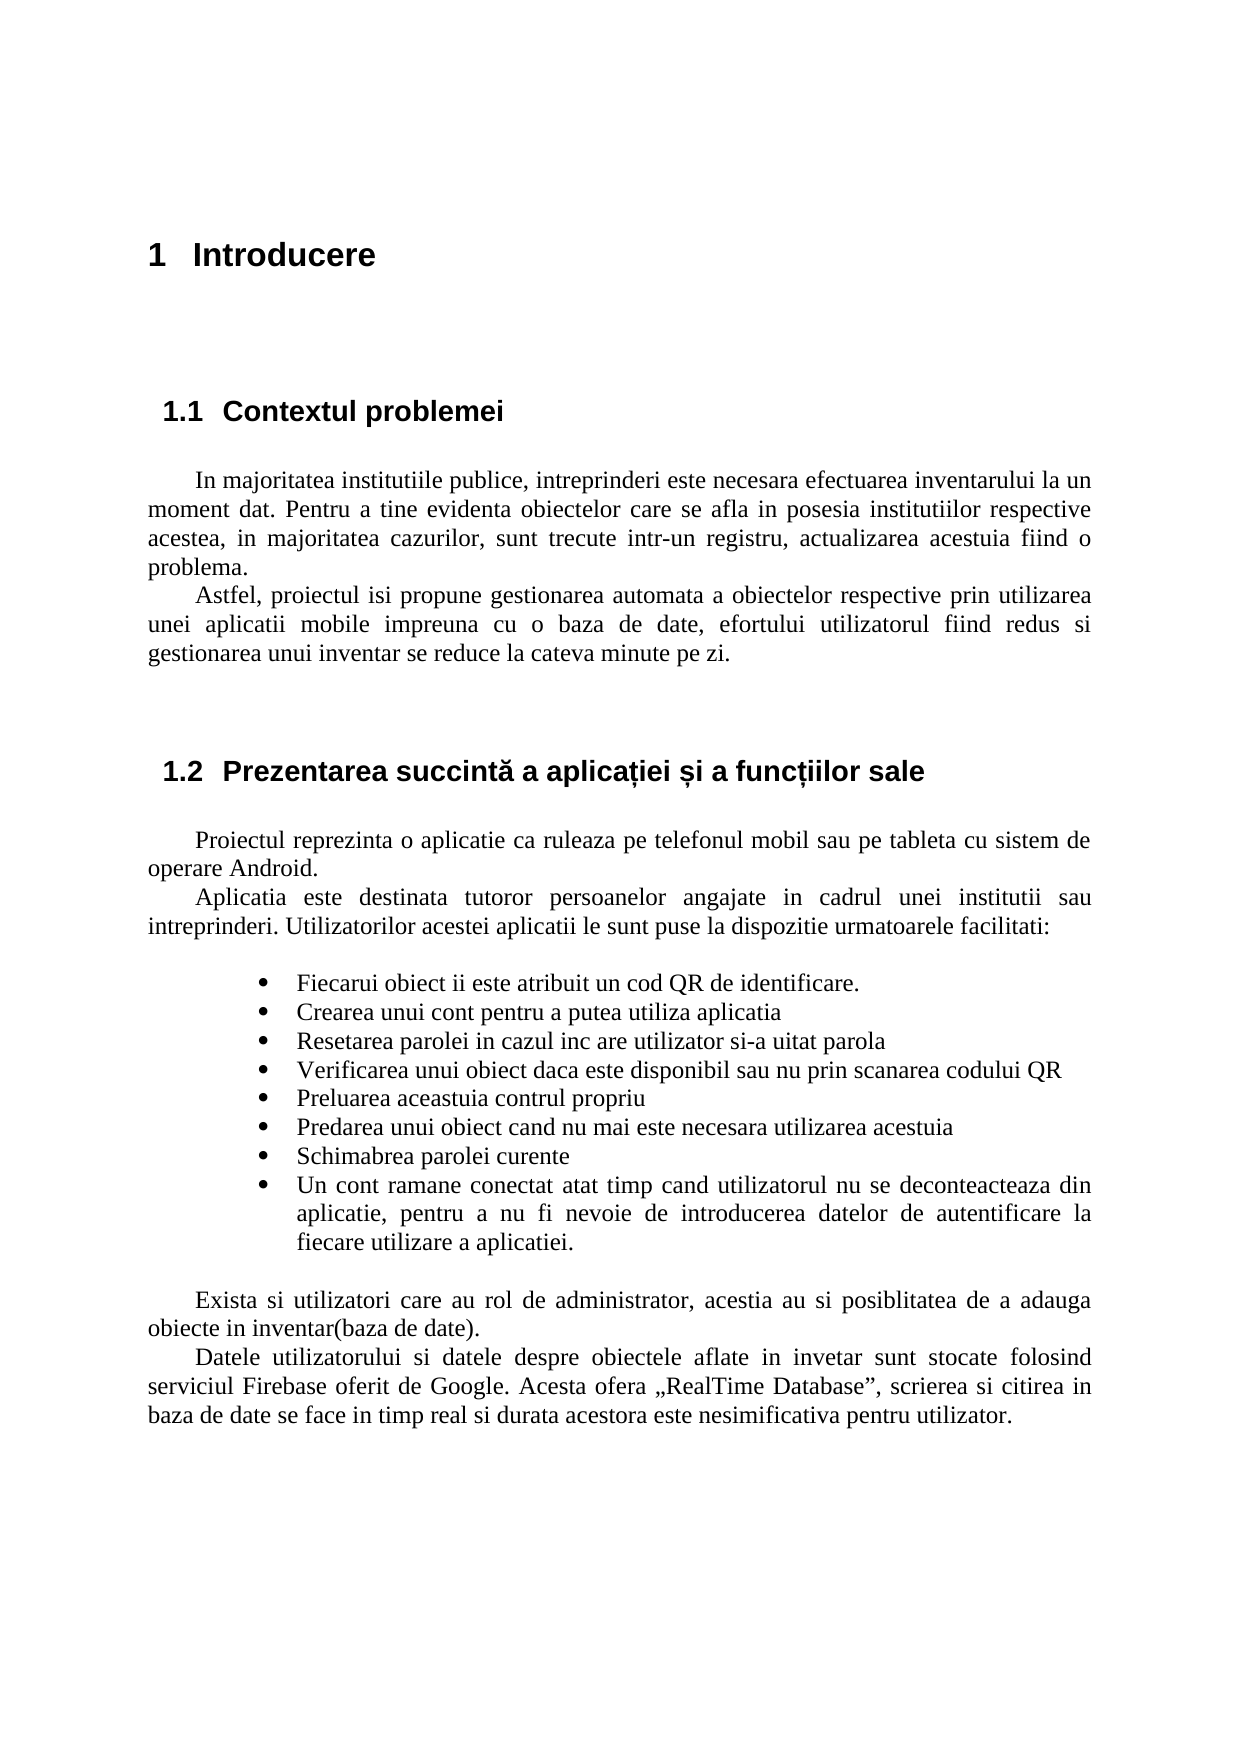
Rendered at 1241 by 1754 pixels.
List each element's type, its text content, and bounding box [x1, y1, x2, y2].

list Predarea unui obiect cand nu mai este necesara utilizarea acestuia [259, 1112, 1093, 1141]
list Crearea unui cont pentru a putea utiliza aplicatia [259, 997, 1093, 1026]
text In majoritatea institutiile publice, intreprinderi este necesara efectuarea inventarului la un moment dat. Pentru a tine evidenta obiectelor care se afla in posesia institutiilor respective acestea, in majoritatea cazurilor, sunt trecute intr-un registru, actualizarea acestuia fiind o problema. [148, 465, 1093, 580]
text Exista si utilizatori care au rol de administrator, acestia au si posiblitatea de a adauga obiecte in inventar(baza de date). [148, 1285, 1093, 1342]
list Fiecarui obiect ii este atribuit un cod QR de identificare. [259, 968, 1093, 997]
list Un cont ramane conectat atat timp cand utilizatorul nu se deconteacteaza din aplicatie, pentru a nu fi nevoie de introducerea datelor de autentificare la fiecare utilizare a aplicatiei. [259, 1170, 1093, 1256]
subtitle Prezentarea succintă a aplicației și a funcțiilor sale [162, 754, 1093, 787]
subtitle Introducere [148, 235, 1093, 273]
text Datele utilizatorului si datele despre obiectele aflate in invetar sunt stocate folosind serviciul Firebase oferit de Google. Acesta ofera „RealTime Database”, scrierea si citirea in baza de date se face in timp real si durata acestora este nesimificativa pentru utilizator. [148, 1342, 1093, 1428]
list Schimabrea parolei curente [259, 1141, 1093, 1170]
text Aplicatia este destinata tutoror persoanelor angajate in cadrul unei institutii sau intreprinderi. Utilizatorilor acestei aplicatii le sunt puse la dispozitie urmatoarele facilitati: [148, 882, 1093, 940]
list Verificarea unui obiect daca este disponibil sau nu prin scanarea codului QR [259, 1055, 1093, 1083]
text Proiectul reprezinta o aplicatie ca ruleaza pe telefonul mobil sau pe tableta cu sistem de operare Android. [148, 825, 1093, 882]
subtitle Contextul problemei [162, 394, 1093, 428]
list Preluarea aceastuia contrul propriu [259, 1083, 1093, 1112]
list Resetarea parolei in cazul inc are utilizator si-a uitat parola [259, 1026, 1093, 1055]
text Astfel, proiectul isi propune gestionarea automata a obiectelor respective prin utilizarea unei aplicatii mobile impreuna cu o baza de date, efortului utilizatorul fiind redus si gestionarea unui inventar se reduce la cateva minute pe zi. [148, 580, 1093, 667]
